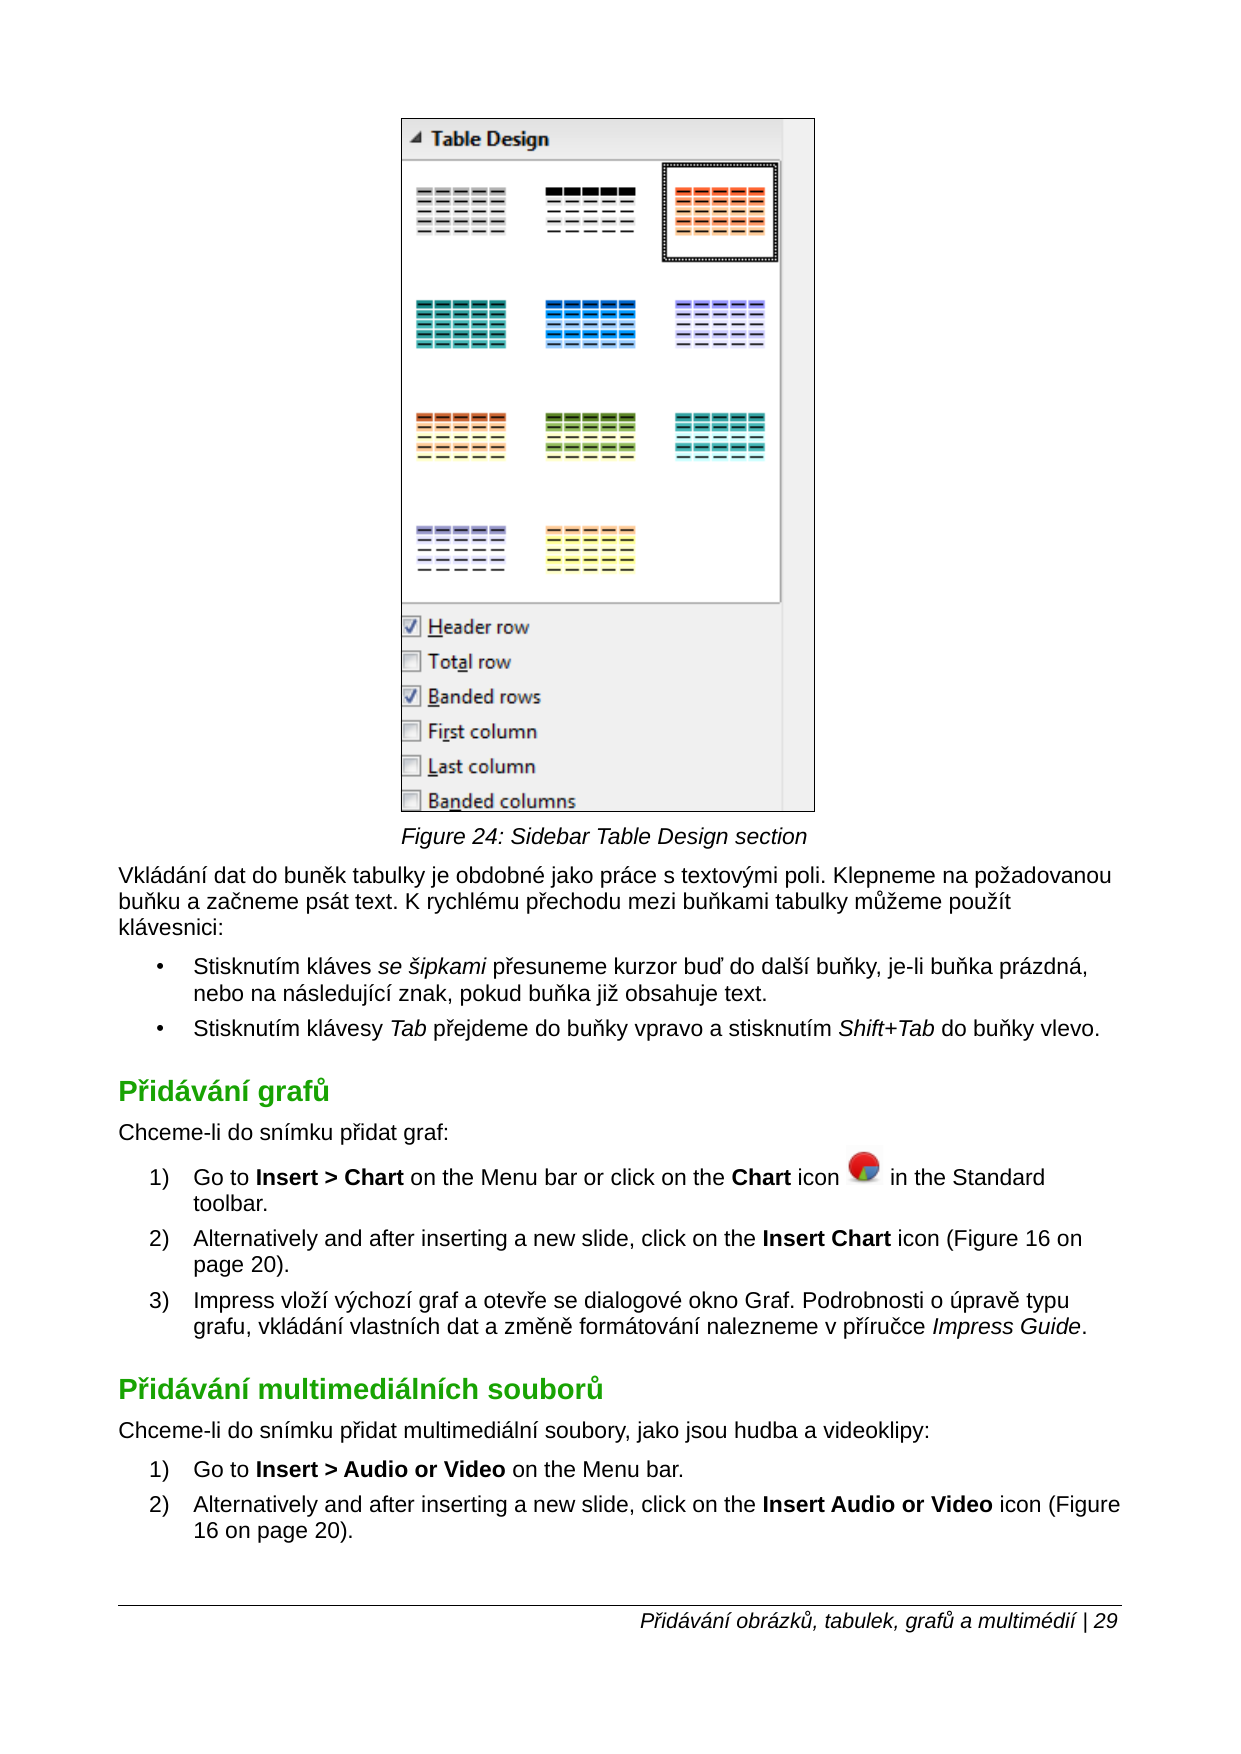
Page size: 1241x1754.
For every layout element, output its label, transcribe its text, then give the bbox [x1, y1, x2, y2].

subtitle Přidávání multimediálních souborů [118, 1372, 1122, 1405]
list Go to Insert > Chart on the Menu bar or click on the Chart icon in the Standard toolbar. [169, 1145, 1122, 1216]
list Go to Insert > Audio or Video on the Menu bar. [169, 1456, 1122, 1482]
list Alternatively and after inserting a new slide, click on the Insert Audio or Video icon (Figure 16 on page 18). [169, 1491, 1122, 1544]
list Stisknutím klávesy Tab přejdeme do buňky vpravo a stisknutím Shift+Tab do buňky vlevo. [156, 1015, 1122, 1041]
list Impress vloží výchozí graf a otevře se dialogové okno Graf. Podrobnosti o úpravě typu grafu, vkládání vlastních dat a změně formátování nalezneme v příručce Impress Guide. [169, 1287, 1122, 1339]
list Chceme-li do snímku přidat multimediální soubory, jako jsou hudba a videoklipy: [118, 1417, 1122, 1443]
list Stisknutím kláves se šipkami přesuneme kurzor buď do další buňky, je-li buňka prázdná, nebo na následující znak, pokud buňka již obsahuje text. [156, 953, 1122, 1006]
list Chceme-li do snímku přidat graf: [118, 1119, 1122, 1145]
text Figure 24: Sidebar Table Design section [401, 823, 840, 850]
list Alternatively and after inserting a new slide, click on the Insert Chart icon (Figure 16 on page 18). [169, 1225, 1122, 1278]
list Vkládání dat do buněk tabulky je obdobné jako práce s textovými poli. Klepneme na požadovanou buňku a začneme psát text. K rychlému přechodu mezi buňkami tabulky můžeme použít klávesnici: [118, 862, 1122, 941]
subtitle Přidávání grafů [118, 1074, 1122, 1107]
